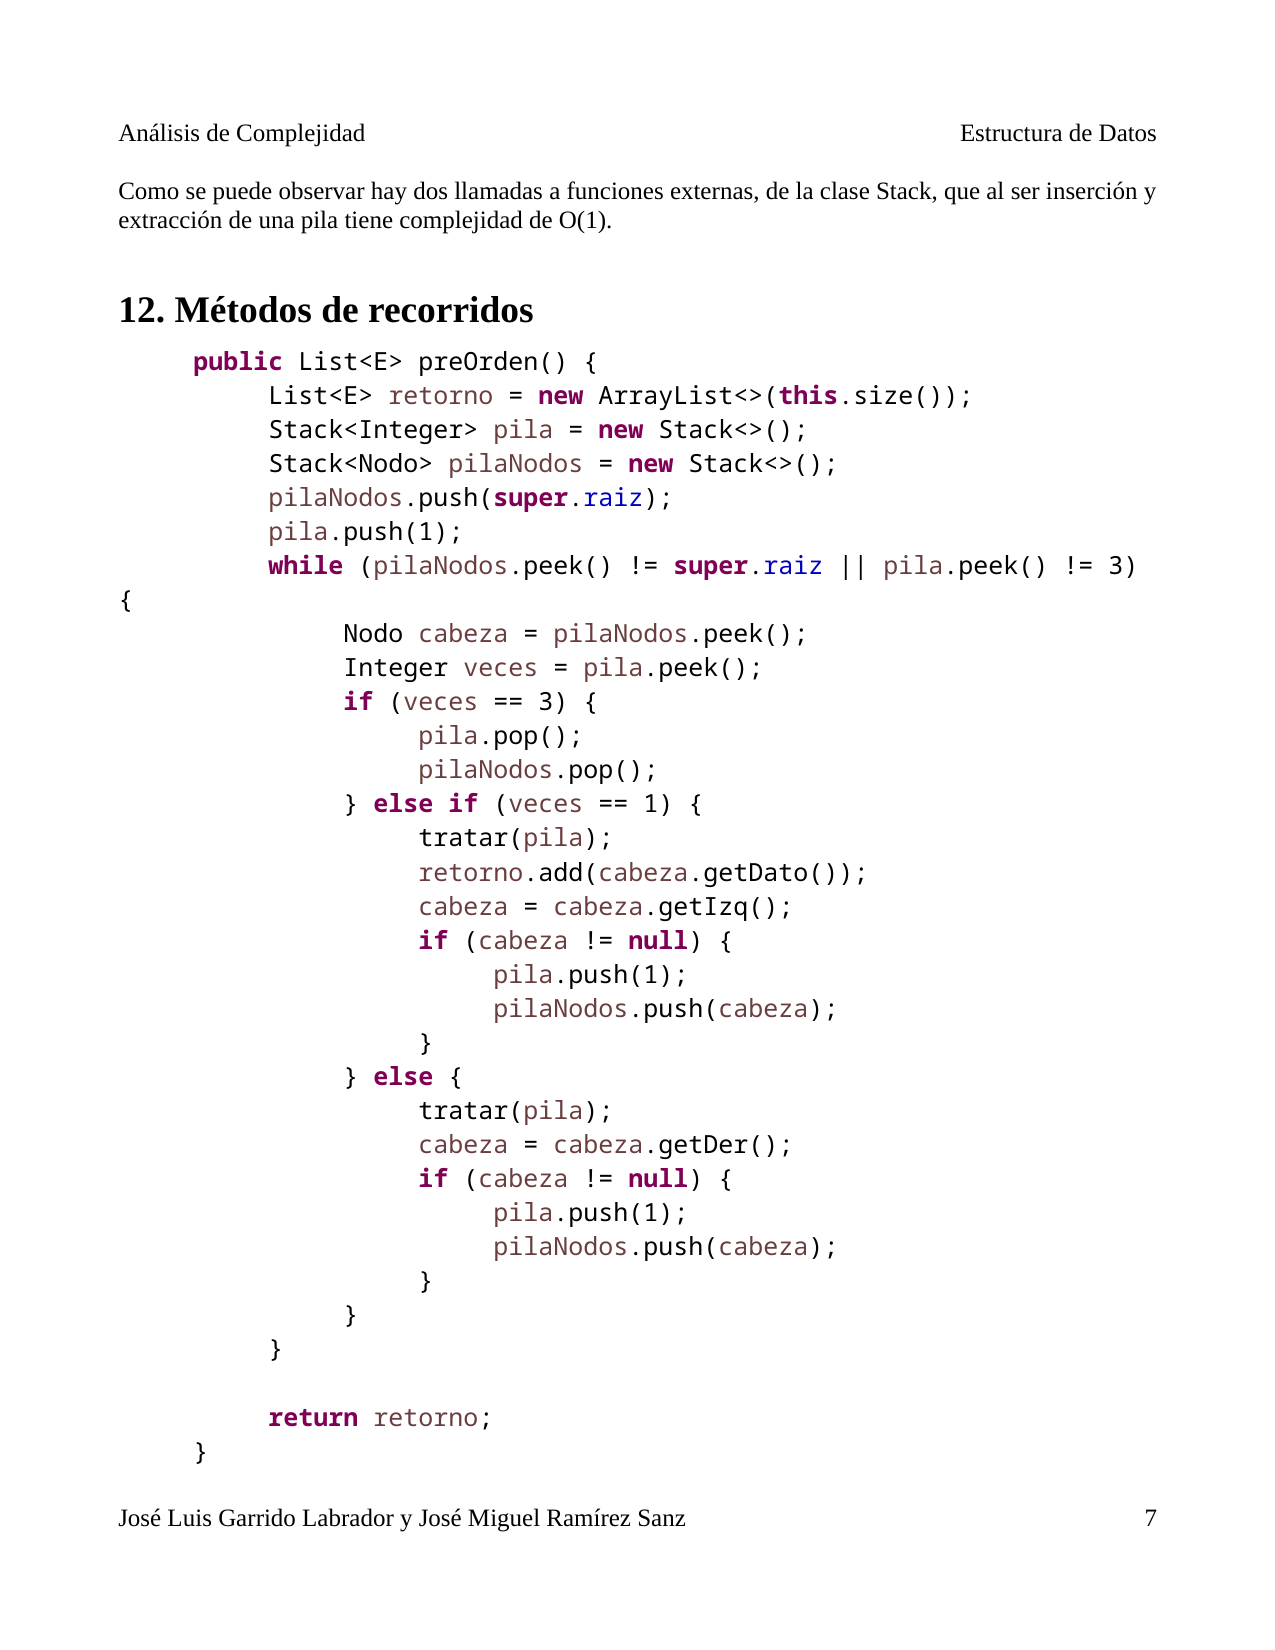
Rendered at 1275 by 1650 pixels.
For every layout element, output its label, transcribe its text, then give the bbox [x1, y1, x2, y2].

text } else { [118, 1058, 1157, 1093]
text tratar(pila); [118, 820, 1157, 854]
text } else if (veces == 1) { [118, 786, 1157, 820]
text if (cabeza != null) { [118, 922, 1157, 956]
text Stack<Integer> pila = new Stack<>(); [118, 411, 1157, 445]
text pila.push(1); [118, 513, 1157, 548]
text List<E> retorno = new ArrayList<>(this.size()); [118, 377, 1157, 411]
text tratar(pila); [118, 1093, 1157, 1127]
text public List<E> preOrden() { [118, 343, 1157, 377]
text } [118, 1331, 1157, 1365]
text pilaNodos.push(cabeza); [118, 990, 1157, 1024]
text } [118, 1433, 1157, 1467]
text Integer veces = pila.peek(); [118, 650, 1157, 684]
text pila.push(1); [118, 956, 1157, 990]
text cabeza = cabeza.getDer(); [118, 1127, 1157, 1161]
text } [118, 1297, 1157, 1331]
text } [118, 1024, 1157, 1058]
text pilaNodos.push(super.raiz); [118, 479, 1157, 513]
text return retorno; [118, 1399, 1157, 1433]
text while (pilaNodos.peek() != super.raiz || pila.peek() != 3) { [118, 548, 1157, 616]
text pila.push(1); [118, 1195, 1157, 1229]
text if (veces == 3) { [118, 684, 1157, 718]
text retorno.add(cabeza.getDato()); [118, 854, 1157, 888]
text pila.pop(); [118, 718, 1157, 752]
text pilaNodos.pop(); [118, 752, 1157, 786]
text if (cabeza != null) { [118, 1161, 1157, 1195]
text Nodo cabeza = pilaNodos.peek(); [118, 616, 1157, 650]
text Como se puede observar hay dos llamadas a funciones externas, de la clase Stack, que al ser inserción y extracción de una pila tiene complejidad de O(1). [118, 176, 1157, 234]
text cabeza = cabeza.getIzq(); [118, 888, 1157, 922]
text Stack<Nodo> pilaNodos = new Stack<>(); [118, 445, 1157, 479]
text pilaNodos.push(cabeza); [118, 1229, 1157, 1263]
text } [118, 1263, 1157, 1297]
subtitle 12. Métodos de recorridos [118, 288, 1157, 331]
